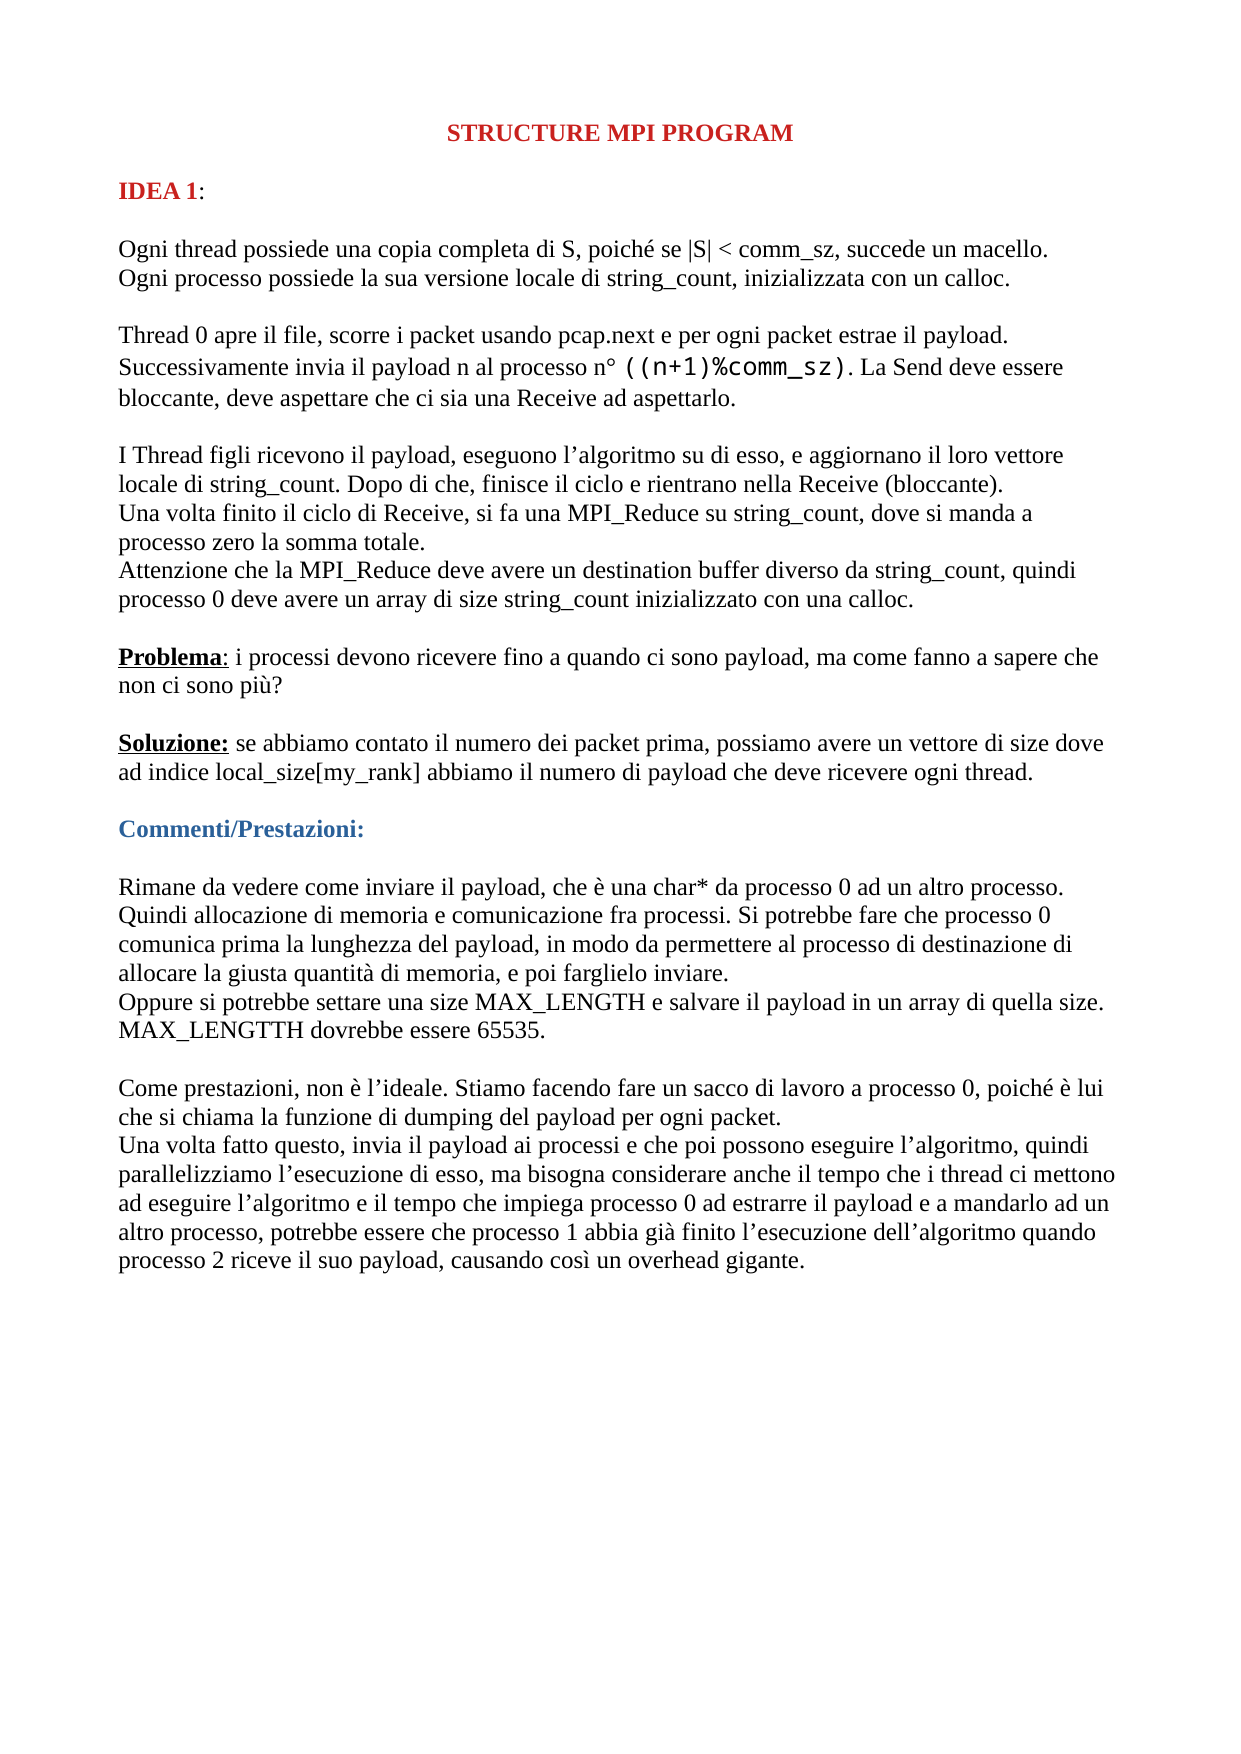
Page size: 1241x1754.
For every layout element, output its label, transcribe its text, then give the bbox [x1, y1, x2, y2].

text I Thread figli ricevono il payload, eseguono l’algoritmo su di esso, e aggiornano il loro vettore locale di string_count. Dopo di che, finisce il ciclo e rientrano nella Receive (bloccante). [118, 440, 1122, 498]
text Soluzione: se abbiamo contato il numero dei packet prima, possiamo avere un vettore di size dove ad indice local_size[my_rank] abbiamo il numero di payload che deve ricevere ogni thread. [118, 728, 1122, 785]
text MAX_LENGTTH dovrebbe essere 65535. [118, 1015, 1122, 1044]
text Come prestazioni, non è l’ideale. Stiamo facendo fare un sacco di lavoro a processo 0, poiché è lui che si chiama la funzione di dumping del payload per ogni packet. [118, 1073, 1122, 1130]
text IDEA 1: [118, 176, 1122, 205]
text Thread 0 apre il file, scorre i packet usando pcap.next e per ogni packet estrae il payload. Successivamente invia il payload n al processo n° ((n+1)%comm_sz). La Send deve essere bloccante, deve aspettare che ci sia una Receive ad aspettarlo. [118, 320, 1122, 412]
text Attenzione che la MPI_Reduce deve avere un destination buffer diverso da string_count, quindi processo 0 deve avere un array di size string_count inizializzato con una calloc. [118, 555, 1122, 613]
text Ogni thread possiede una copia completa di S, poiché se |S| < comm_sz, succede un macello. [118, 234, 1122, 263]
text Ogni processo possiede la sua versione locale di string_count, inizializzata con un calloc. [118, 263, 1122, 291]
text Rimane da vedere come inviare il payload, che è una char* da processo 0 ad un altro processo. Quindi allocazione di memoria e comunicazione fra processi. Si potrebbe fare che processo 0 comunica prima la lunghezza del payload, in modo da permettere al processo di destinazione di allocare la giusta quantità di memoria, e poi farglielo inviare. [118, 872, 1122, 987]
text Una volta fatto questo, invia il payload ai processi e che poi possono eseguire l’algoritmo, quindi parallelizziamo l’esecuzione di esso, ma bisogna considerare anche il tempo che i thread ci mettono ad eseguire l’algoritmo e il tempo che impiega processo 0 ad estrarre il payload e a mandarlo ad un altro processo, potrebbe essere che processo 1 abbia già finito l’esecuzione dell’algoritmo quando processo 2 riceve il suo payload, causando così un overhead gigante. [118, 1130, 1122, 1274]
text Una volta finito il ciclo di Receive, si fa una MPI_Reduce su string_count, dove si manda a processo zero la somma totale. [118, 498, 1122, 555]
text Problema: i processi devono ricevere fino a quando ci sono payload, ma come fanno a sapere che non ci sono più? [118, 642, 1122, 699]
text Oppure si potrebbe settare una size MAX_LENGTH e salvare il payload in un array di quella size. [118, 987, 1122, 1015]
text Commenti/Prestazioni: [118, 814, 1122, 843]
